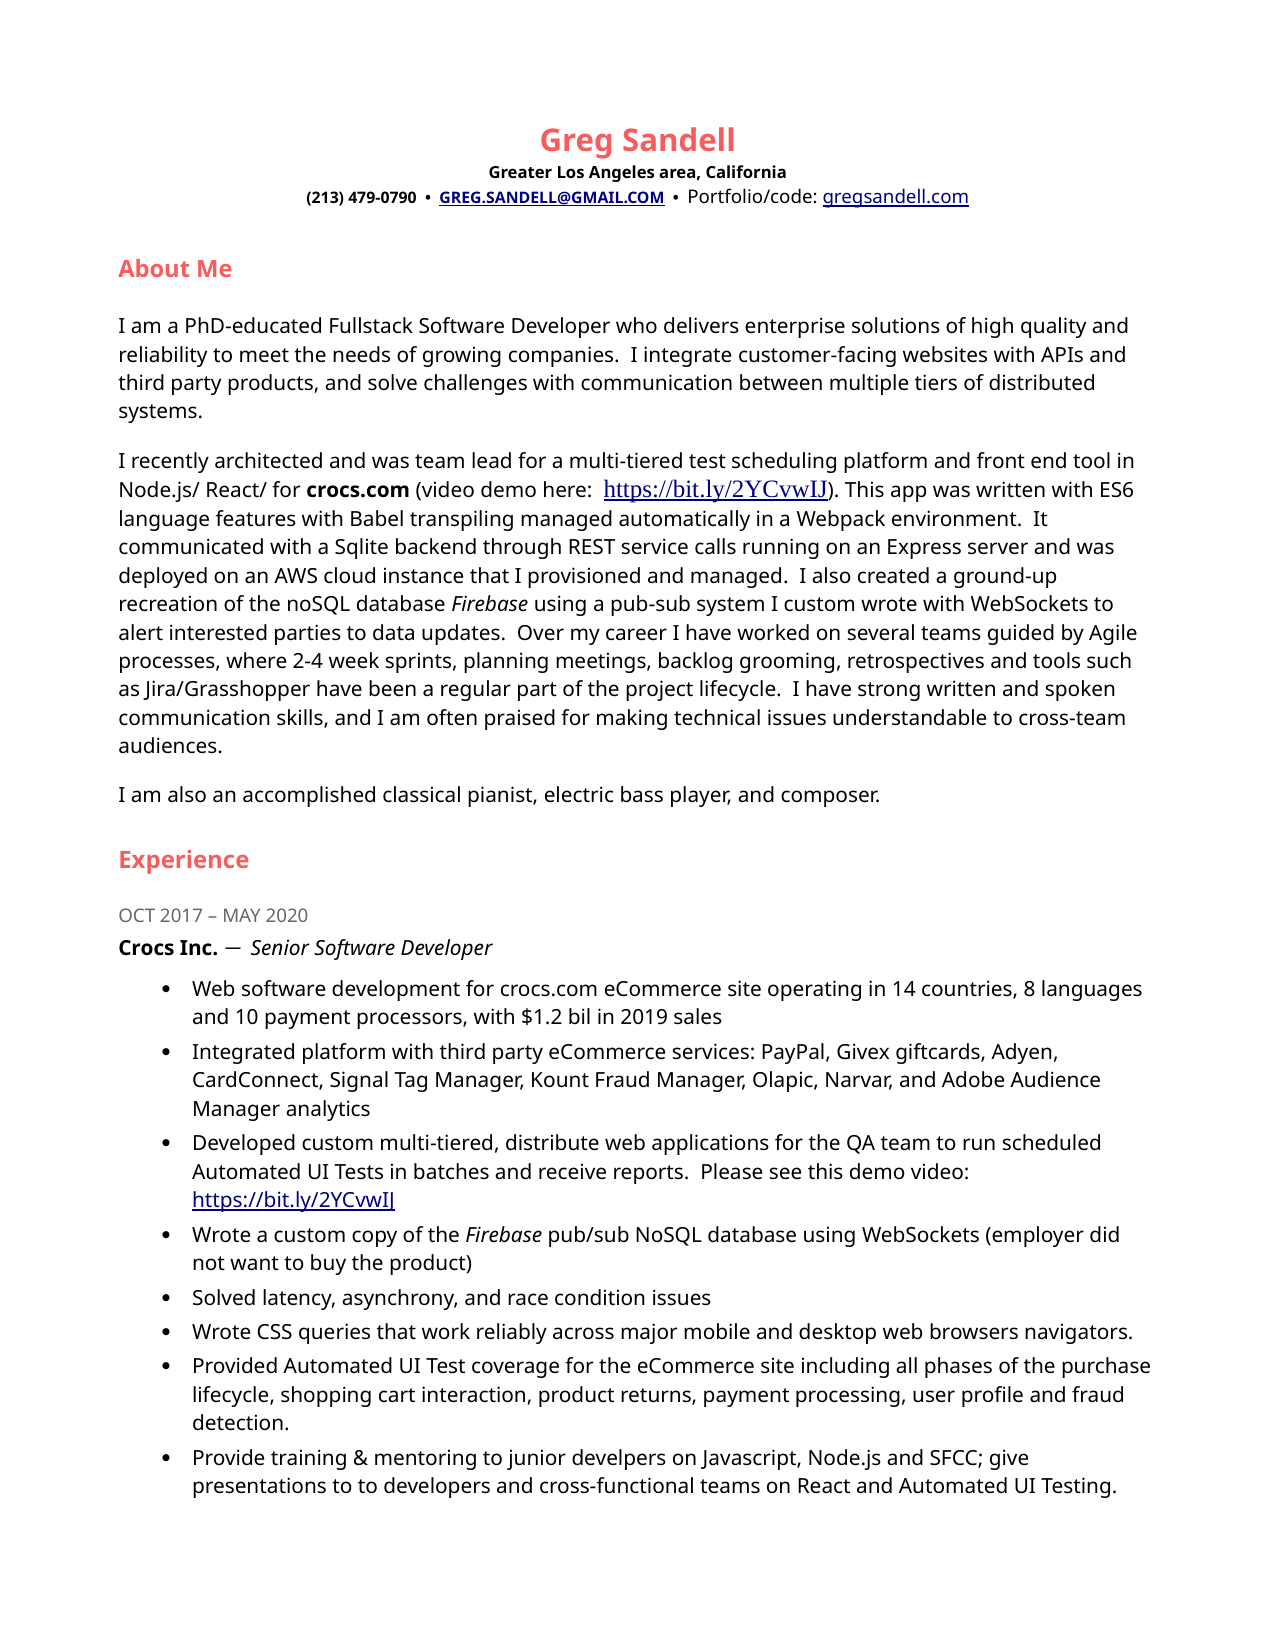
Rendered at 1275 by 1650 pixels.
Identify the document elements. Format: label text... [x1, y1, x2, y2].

text I am also an accomplished classical pianist, electric bass player, and composer. [118, 781, 1157, 809]
subtitle Experience [118, 842, 1157, 875]
list Wrote CSS queries that work reliably across major mobile and desktop web browsers navigators. [162, 1317, 1157, 1346]
list Wrote a custom copy of the Firebase pub/sub NoSQL database using WebSockets (employer did not want to buy the product) [162, 1220, 1157, 1277]
list Provide training & mentoring to junior develpers on Javascript, Node.js and SFCC; give presentations to to developers and cross-functional teams on React and Automated UI Testing. [162, 1443, 1157, 1500]
list Solved latency, asynchrony, and race condition issues [162, 1283, 1157, 1311]
list Integrated platform with third party eCommerce services: PayPal, Givex giftcards, Adyen, CardConnect, Signal Tag Manager, Kount Fraud Manager, Olapic, Narvar, and Adobe Audience Manager analytics [162, 1037, 1157, 1122]
list Provided Automated UI Test coverage for the eCommerce site including all phases of the purchase lifecycle, shopping cart interaction, product returns, payment processing, user profile and fraud detection. [162, 1352, 1157, 1437]
text I recently architected and was team lead for a multi-tiered test scheduling platform and front end tool in Node.js/ React/ for crocs.com (video demo here: https://bit.ly/2YCvwIJ). This app was written with ES6 language features with Babel transpiling managed automatically in a Webpack environment. It communicated with a Sqlite backend through REST service calls running on an Express server and was deployed on an AWS cloud instance that I provisioned and managed. I also created a ground-up recreation of the noSQL database Firebase using a pub-sub system I custom wrote with WebSockets to alert interested parties to data updates. Over my career I have worked on several teams guided by Agile processes, where 2-4 week sprints, planning meetings, backlog grooming, retrospectives and tools such as Jira/Grasshopper have been a regular part of the project lifecycle. I have strong written and spoken communication skills, and I am often praised for making technical issues understandable to cross-team audiences. [118, 446, 1157, 760]
text (213) 479-0790 • GREG.SANDELL@GMAIL.COM • Portfolio/code: gregsandell.com [118, 183, 1157, 209]
subtitle About Me [118, 252, 1157, 284]
list Developed custom multi-tiered, distribute web applications for the QA team to run scheduled Automated UI Tests in batches and receive reports. Please see this demo video: https://bit.ly/2YCvwIJ [162, 1128, 1157, 1214]
text Greg Sandell [118, 118, 1157, 161]
subtitle OCT 2017 – MAY 2020 [118, 902, 1157, 928]
text I am a PhD-educated Fullstack Software Developer who delivers enterprise solutions of high quality and reliability to meet the needs of growing companies. I integrate customer-facing websites with APIs and third party products, and solve challenges with communication between multiple tiers of distributed systems. [118, 311, 1157, 425]
text Greater Los Angeles area, California [118, 161, 1157, 183]
subtitle Crocs Inc. – Senior Software Developer [118, 928, 1157, 961]
list Web software development for crocs.com eCommerce site operating in 14 countries, 8 languages and 10 payment processors, with $1.2 bil in 2019 sales [162, 974, 1157, 1031]
